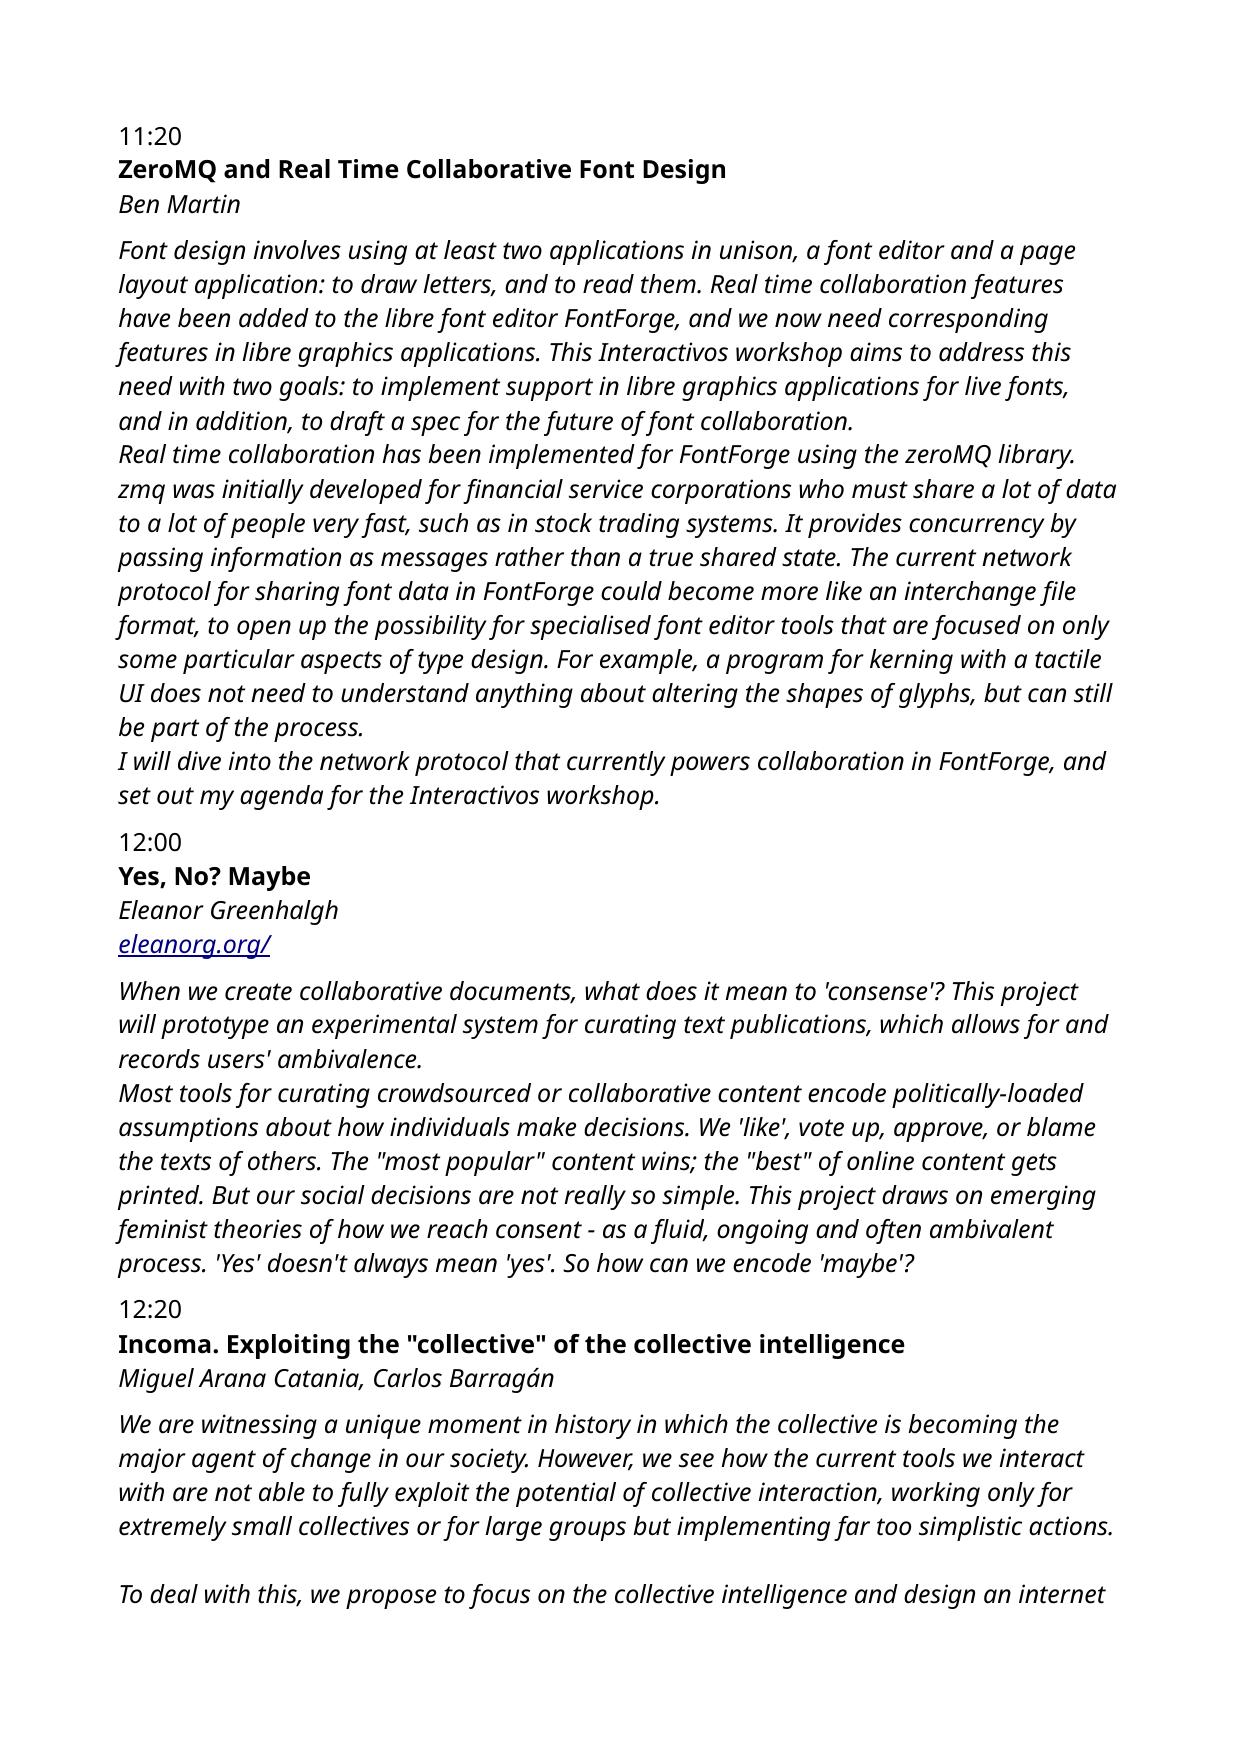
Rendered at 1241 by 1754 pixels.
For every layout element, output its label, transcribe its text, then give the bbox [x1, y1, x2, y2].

text 12:00 Yes, No? Maybe Eleanor Greenhalgh eleanorg.org/ [118, 824, 1122, 961]
text 11:20 ZeroMQ and Real Time Collaborative Font Design Ben Martin [118, 118, 1122, 220]
text 12:20 Incoma. Exploiting the "collective" of the collective intelligence Miguel Arana Catania, Carlos Barragán [118, 1292, 1122, 1394]
text We are witnessing a unique moment in history in which the collective is becoming the major agent of change in our society. However, we see how the current tools we interact with are not able to fully exploit the potential of collective interaction, working only for extremely small collectives or for large groups but implementing far too simplistic actions. To deal with this, we propose to focus on the collective intelligence and design an internet [118, 1407, 1122, 1611]
text When we create collaborative documents, what does it mean to 'consense'? This project will prototype an experimental system for curating text publications, which allows for and records users' ambivalence. Most tools for curating crowdsourced or collaborative content encode politically-loaded assumptions about how individuals make decisions. We 'like', vote up, approve, or blame the texts of others. The "most popular" content wins; the "best" of online content gets printed. But our social decisions are not really so simple. This project draws on emerging feminist theories of how we reach consent - as a fluid, ongoing and often ambivalent process. 'Yes' doesn't always mean 'yes'. So how can we encode 'maybe'? [118, 973, 1122, 1280]
text Font design involves using at least two applications in unison, a font editor and a page layout application: to draw letters, and to read them. Real time collaboration features have been added to the libre font editor FontForge, and we now need corresponding features in libre graphics applications. This Interactivos workshop aims to address this need with two goals: to implement support in libre graphics applications for live fonts, and in addition, to draft a spec for the future of font collaboration. Real time collaboration has been implemented for FontForge using the zeroMQ library. zmq was initially developed for financial service corporations who must share a lot of data to a lot of people very fast, such as in stock trading systems. It provides concurrency by passing information as messages rather than a true shared state. The current network protocol for sharing font data in FontForge could become more like an interchange file format, to open up the possibility for specialised font editor tools that are focused on only some particular aspects of type design. For example, a program for kerning with a tactile UI does not need to understand anything about altering the shapes of glyphs, but can still be part of the process. I will dive into the network protocol that currently powers collaboration in FontForge, and set out my agenda for the Interactivos workshop. [118, 233, 1122, 812]
